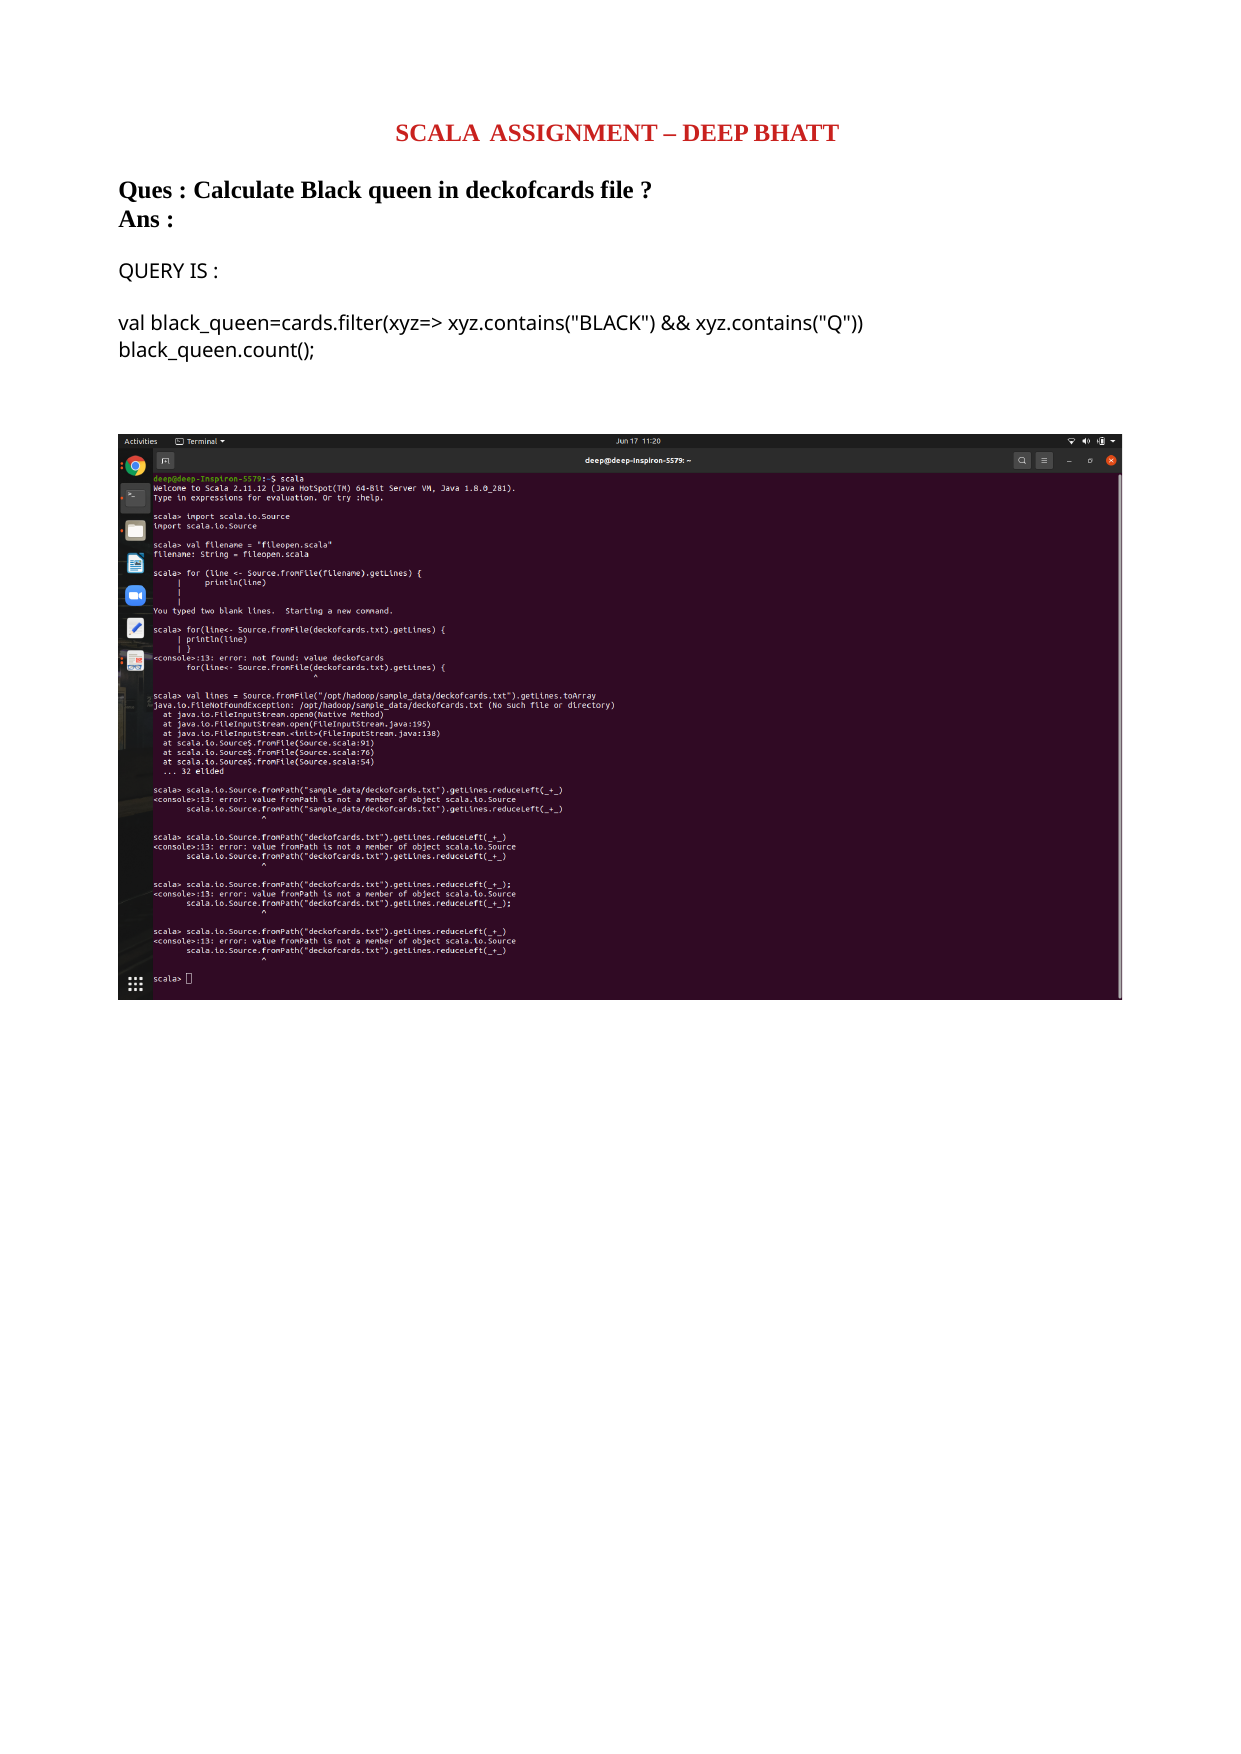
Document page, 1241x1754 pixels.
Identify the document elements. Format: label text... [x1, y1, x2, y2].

picture [118, 434, 1123, 1000]
text SCALA ASSIGNMENT – DEEP BHATT [118, 118, 1122, 147]
text val black_queen=cards.filter(xyz=> xyz.contains("BLACK") && xyz.contains("Q")) [118, 308, 1122, 336]
text Ques : Calculate Black queen in deckofcards file ? [118, 176, 1122, 204]
text QUERY IS : [118, 257, 1122, 284]
text Ans : [118, 204, 1122, 233]
text black_queen.count(); [118, 336, 1122, 363]
